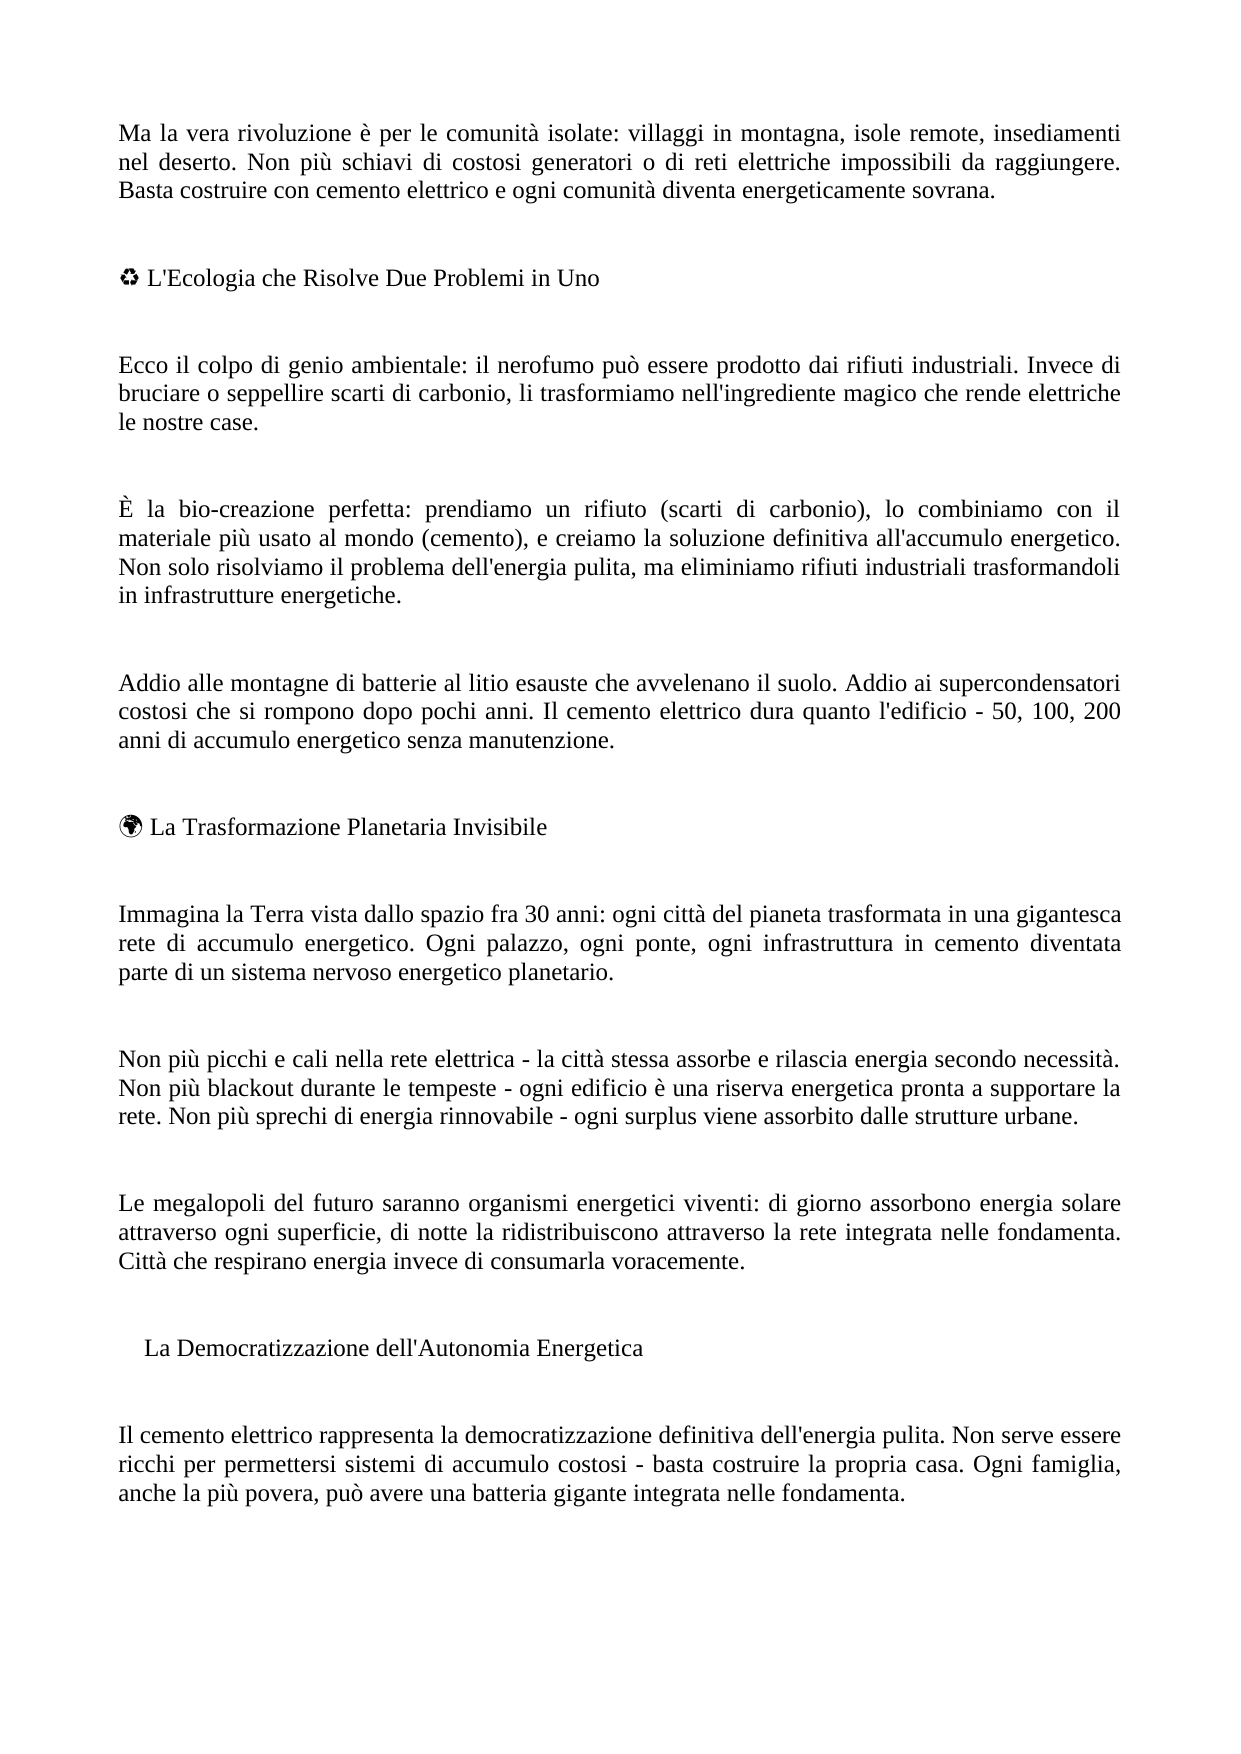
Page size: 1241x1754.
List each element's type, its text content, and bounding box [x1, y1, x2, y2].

text Non più picchi e cali nella rete elettrica - la città stessa assorbe e rilascia energia secondo necessità. Non più blackout durante le tempeste - ogni edificio è una riserva energetica pronta a supportare la rete. Non più sprechi di energia rinnovabile - ogni surplus viene assorbito dalle strutture urbane. [118, 1044, 1122, 1130]
text Ma la vera rivoluzione è per le comunità isolate: villaggi in montagna, isole remote, insediamenti nel deserto. Non più schiavi di costosi generatori o di reti elettriche impossibili da raggiungere. Basta costruire con cemento elettrico e ogni comunità diventa energeticamente sovrana. [118, 118, 1122, 204]
text Immagina la Terra vista dallo spazio fra 30 anni: ogni città del pianeta trasformata in una gigantesca rete di accumulo energetico. Ogni palazzo, ogni ponte, ogni infrastruttura in cemento diventata parte di un sistema nervoso energetico planetario. [118, 899, 1122, 986]
text Addio alle montagne di batterie al litio esauste che avvelenano il suolo. Addio ai supercondensatori costosi che si rompono dopo pochi anni. Il cemento elettrico dura quanto l'edificio - 50, 100, 200 anni di accumulo energetico senza manutenzione. [118, 668, 1122, 754]
subtitle 🌍 La Trasformazione Planetaria Invisibile [118, 812, 1122, 841]
subtitle ♻️ L'Ecologia che Risolve Due Problemi in Uno [118, 263, 1122, 291]
text Le megalopoli del futuro saranno organismi energetici viventi: di giorno assorbono energia solare attraverso ogni superficie, di notte la ridistribuiscono attraverso la rete integrata nelle fondamenta. Città che respirano energia invece di consumarla voracemente. [118, 1188, 1122, 1275]
text Il cemento elettrico rappresenta la democratizzazione definitiva dell'energia pulita. Non serve essere ricchi per permettersi sistemi di accumulo costosi - basta costruire la propria casa. Ogni famiglia, anche la più povera, può avere una batteria gigante integrata nelle fondamenta. [118, 1420, 1122, 1506]
subtitle 🚀 La Democratizzazione dell'Autonomia Energetica [118, 1333, 1122, 1362]
text Ecco il colpo di genio ambientale: il nerofumo può essere prodotto dai rifiuti industriali. Invece di bruciare o seppellire scarti di carbonio, li trasformiamo nell'ingrediente magico che rende elettriche le nostre case. [118, 350, 1122, 436]
text È la bio-creazione perfetta: prendiamo un rifiuto (scarti di carbonio), lo combiniamo con il materiale più usato al mondo (cemento), e creiamo la soluzione definitiva all'accumulo energetico. Non solo risolviamo il problema dell'energia pulita, ma eliminiamo rifiuti industriali trasformandoli in infrastrutture energetiche. [118, 494, 1122, 609]
